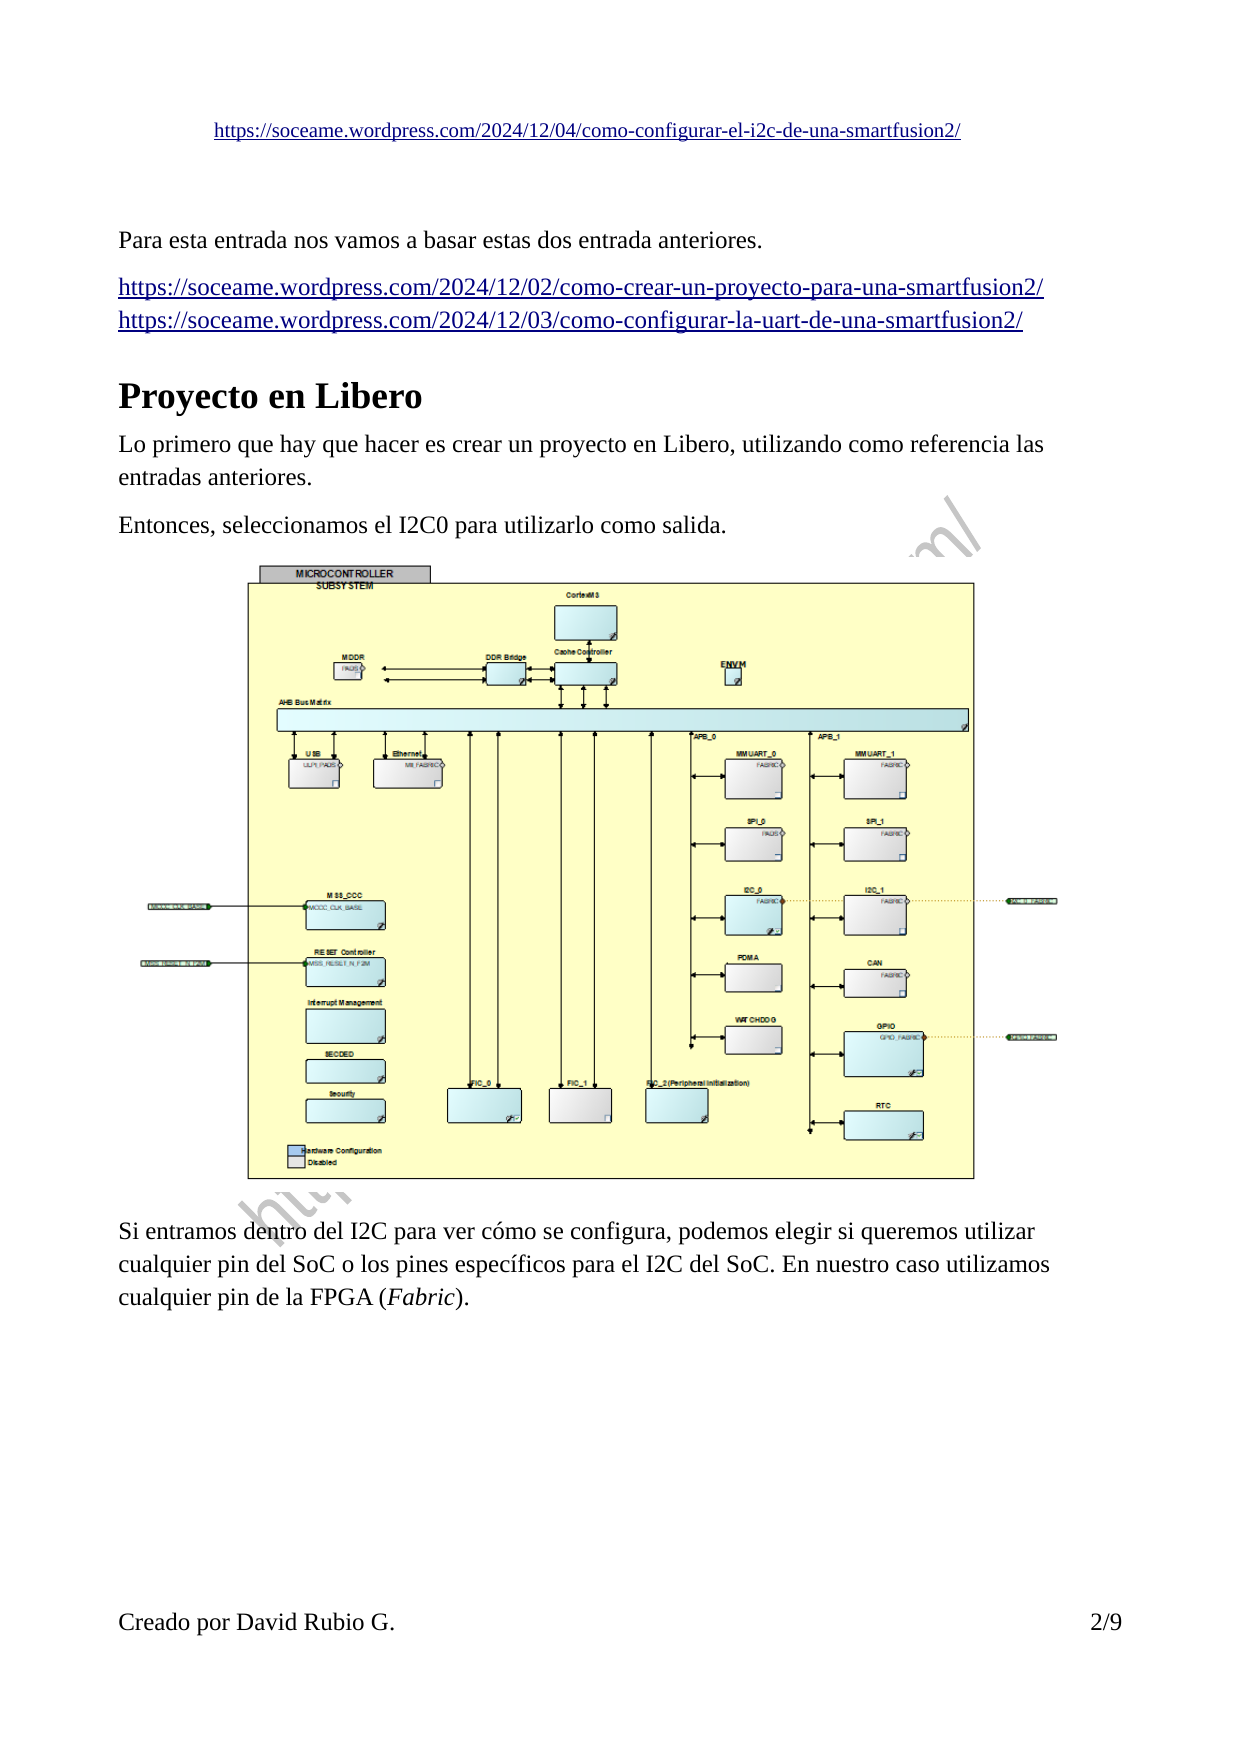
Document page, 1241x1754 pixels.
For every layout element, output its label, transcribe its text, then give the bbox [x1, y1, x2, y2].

text Lo primero que hay que hacer es crear un proyecto en Libero, utilizando como referencia las entradas anteriores. [118, 429, 1122, 491]
text [958, 510, 1122, 539]
picture [118, 557, 1073, 1192]
text Para esta entrada nos vamos a basar estas dos entrada anteriores. [118, 225, 1122, 253]
text https://soceame.wordpress.com/2024/12/03/como-configurar-la-uart-de-una-smartfusion2/ [118, 305, 1122, 334]
text https://soceame.wordpress.com/2024/12/02/como-crear-un-proyecto-para-una-smartfusion2/ [118, 272, 1122, 301]
text Si entramos dentro del I2C para ver cómo se configura, podemos elegir si queremos utilizar cualquier pin del SoC o los pines específicos para el I2C del SoC. En nuestro caso utilizamos cualquier pin de la FPGA (Fabric). [118, 1216, 1122, 1311]
text Entonces, seleccionamos el I2C0 para utilizarlo como salida. [118, 510, 968, 539]
subtitle Proyecto en Libero [118, 374, 1122, 417]
